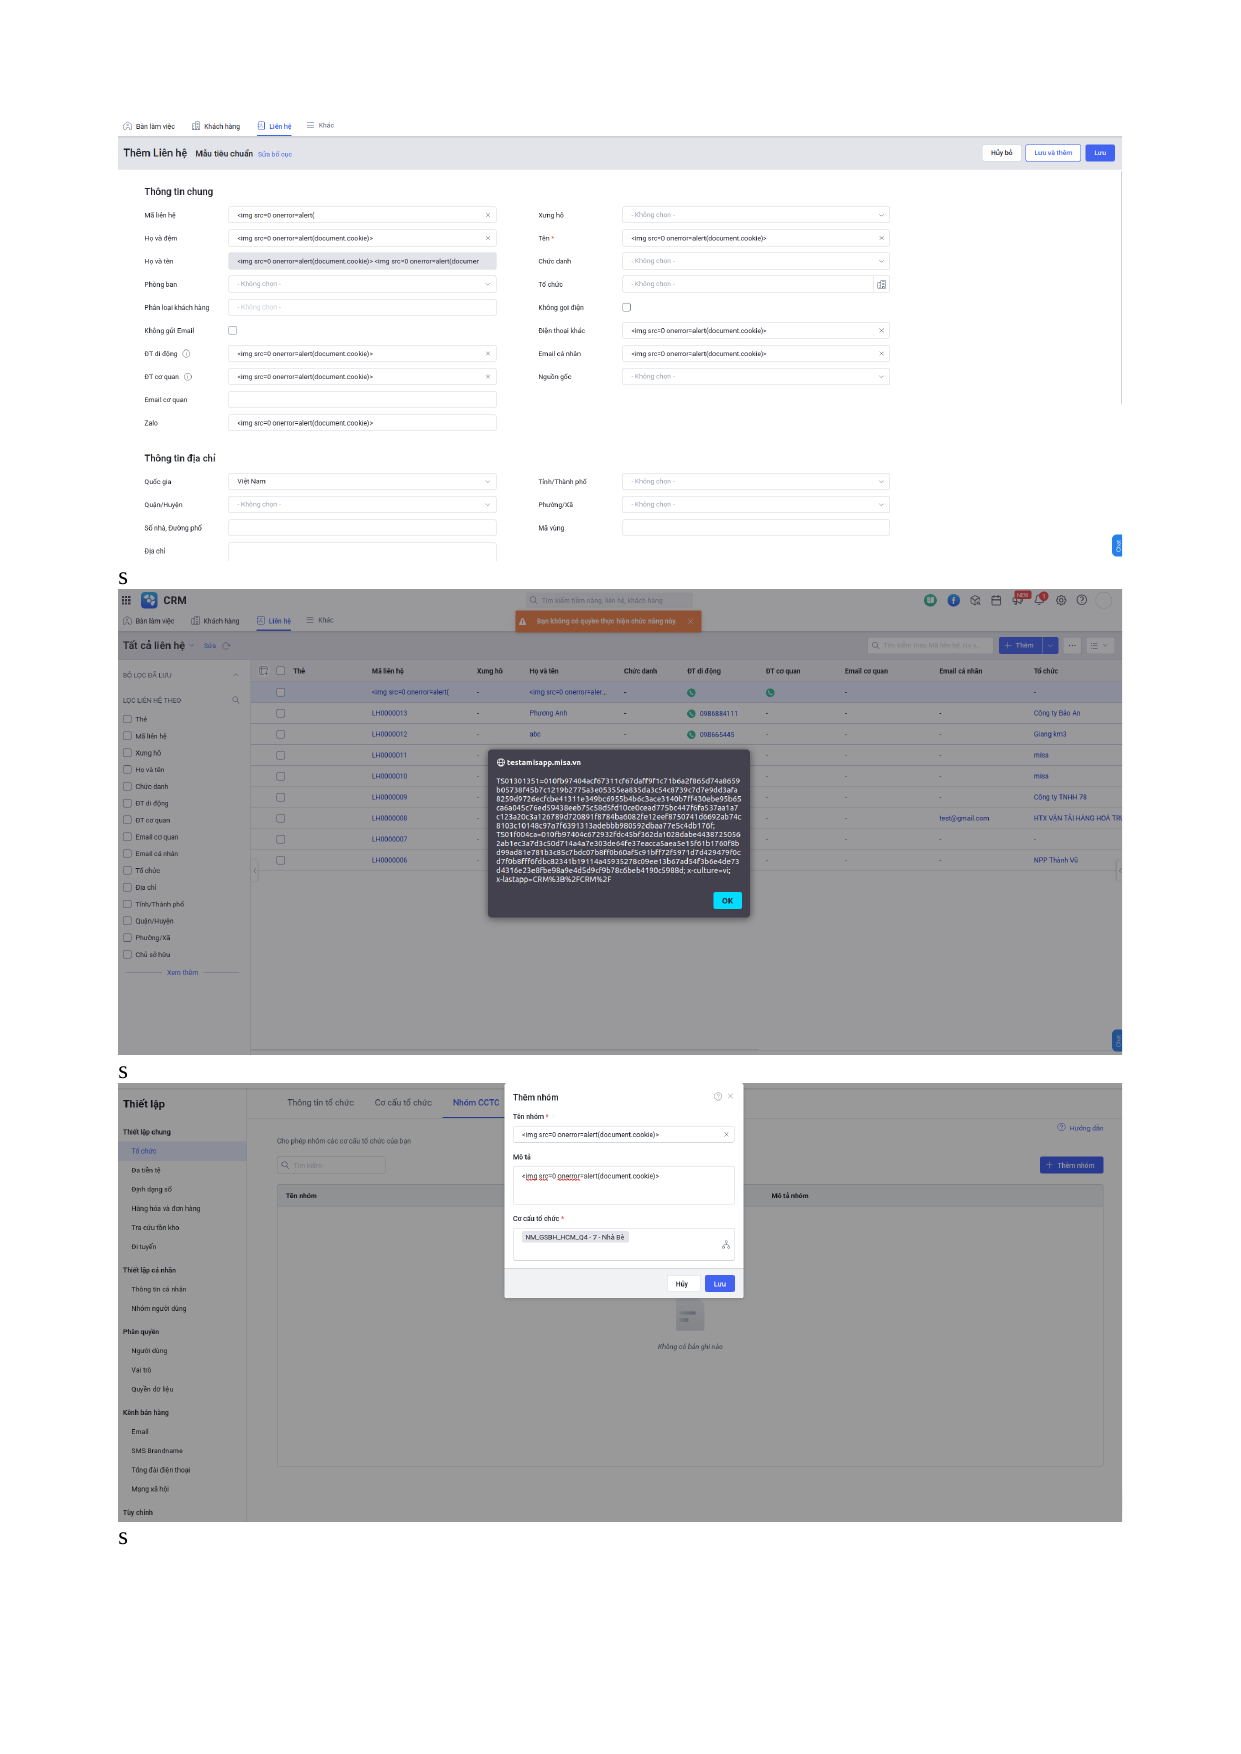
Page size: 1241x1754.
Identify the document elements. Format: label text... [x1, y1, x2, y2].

picture [118, 118, 1123, 561]
text s [118, 1055, 1122, 1083]
text s [118, 1522, 1122, 1550]
text s [118, 561, 1122, 589]
picture [118, 1083, 1123, 1522]
picture [118, 589, 1123, 1055]
